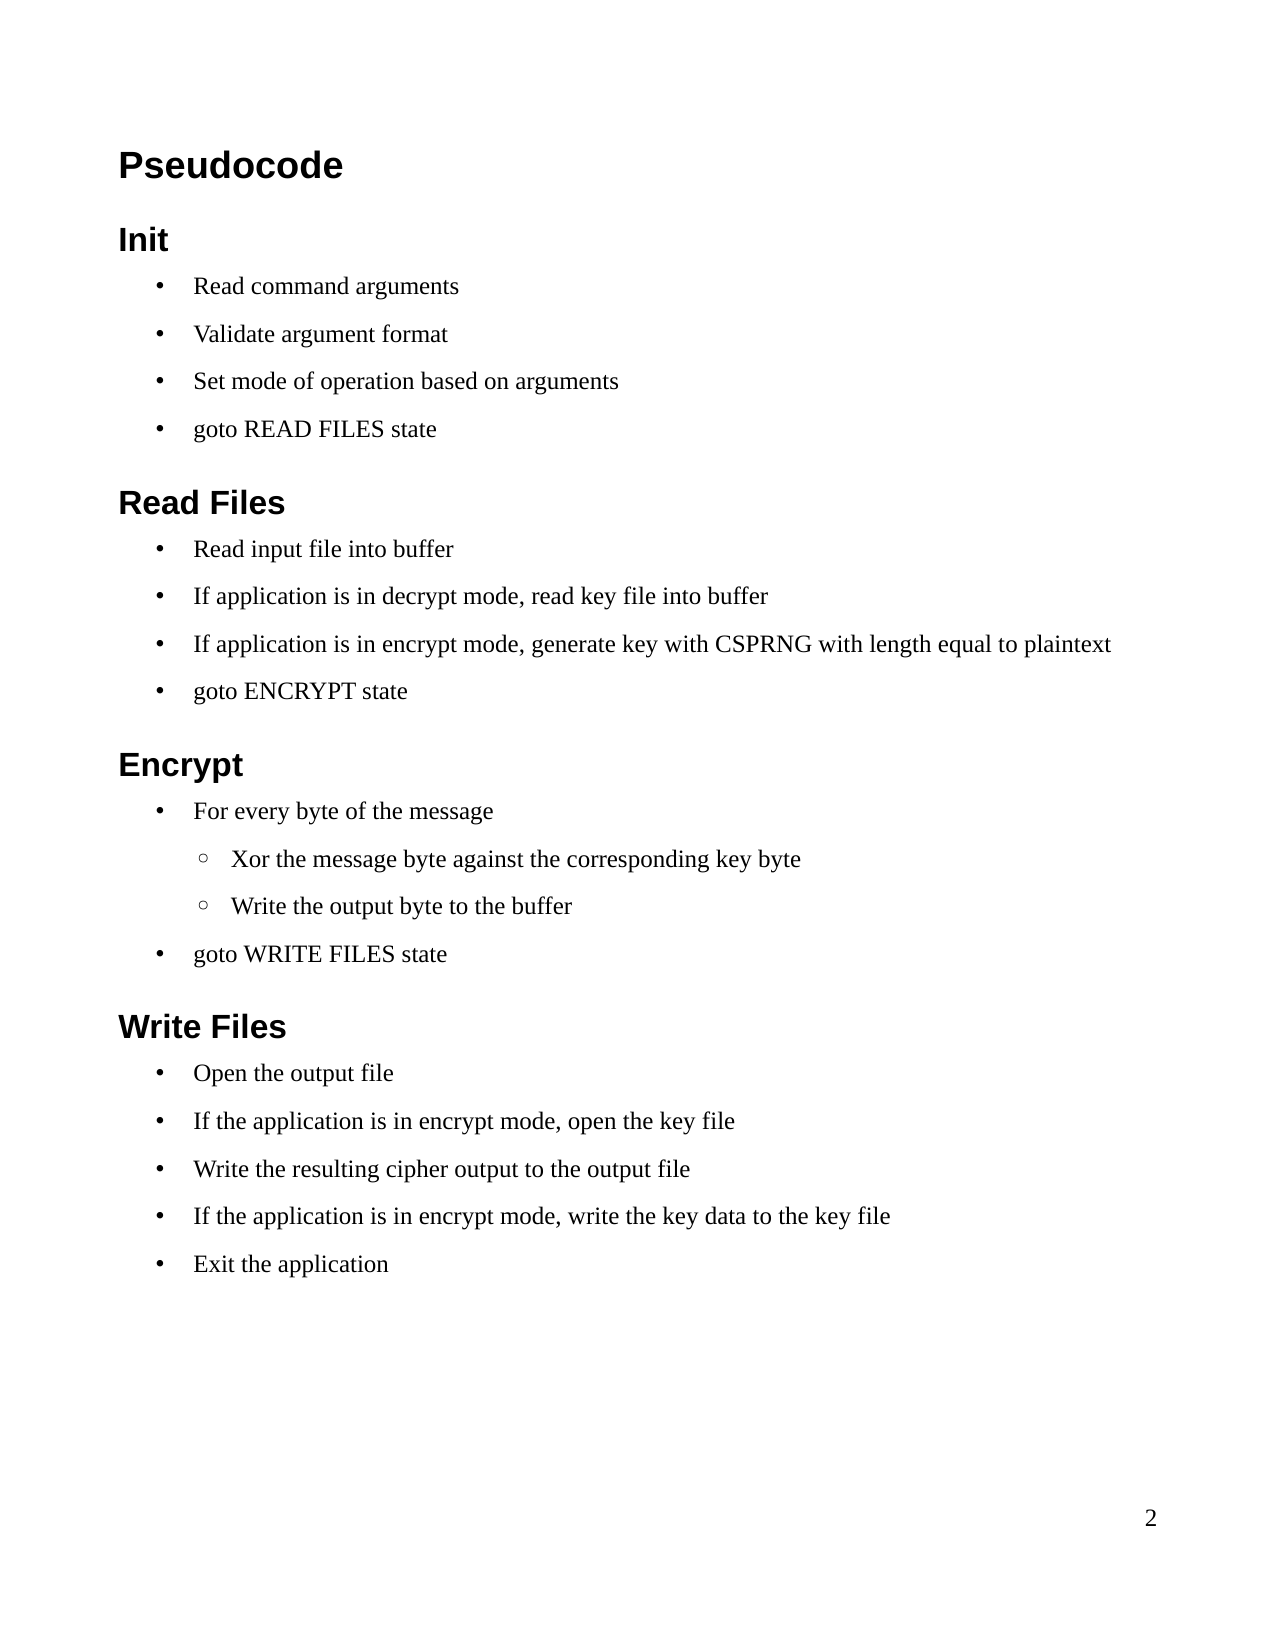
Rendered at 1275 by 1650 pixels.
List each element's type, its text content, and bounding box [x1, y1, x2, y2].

list Read command arguments [156, 271, 1157, 300]
list If the application is in encrypt mode, open the key file [156, 1106, 1157, 1135]
list Validate argument format [156, 319, 1157, 348]
list Exit the application [156, 1249, 1157, 1278]
list Xor the message byte against the corresponding key byte [193, 844, 1157, 872]
list goto WRITE FILES state [156, 939, 1157, 968]
list Write the resulting cipher output to the output file [156, 1154, 1157, 1182]
list If the application is in encrypt mode, write the key data to the key file [156, 1201, 1157, 1230]
list goto READ FILES state [156, 414, 1157, 443]
subtitle Encrypt [118, 745, 1157, 783]
list For every byte of the message [156, 796, 1157, 825]
subtitle Init [118, 220, 1157, 259]
list Open the output file [156, 1058, 1157, 1087]
list If application is in decrypt mode, read key file into buffer [156, 581, 1157, 610]
list Set mode of operation based on arguments [156, 366, 1157, 395]
subtitle Pseudocode [118, 143, 1157, 187]
list If application is in encrypt mode, generate key with CSPRNG with length equal to plaintext [156, 629, 1157, 658]
list Read input file into buffer [156, 534, 1157, 562]
subtitle Write Files [118, 1007, 1157, 1046]
list Write the output byte to the buffer [193, 891, 1157, 920]
list goto ENCRYPT state [156, 676, 1157, 705]
subtitle Read Files [118, 482, 1157, 521]
